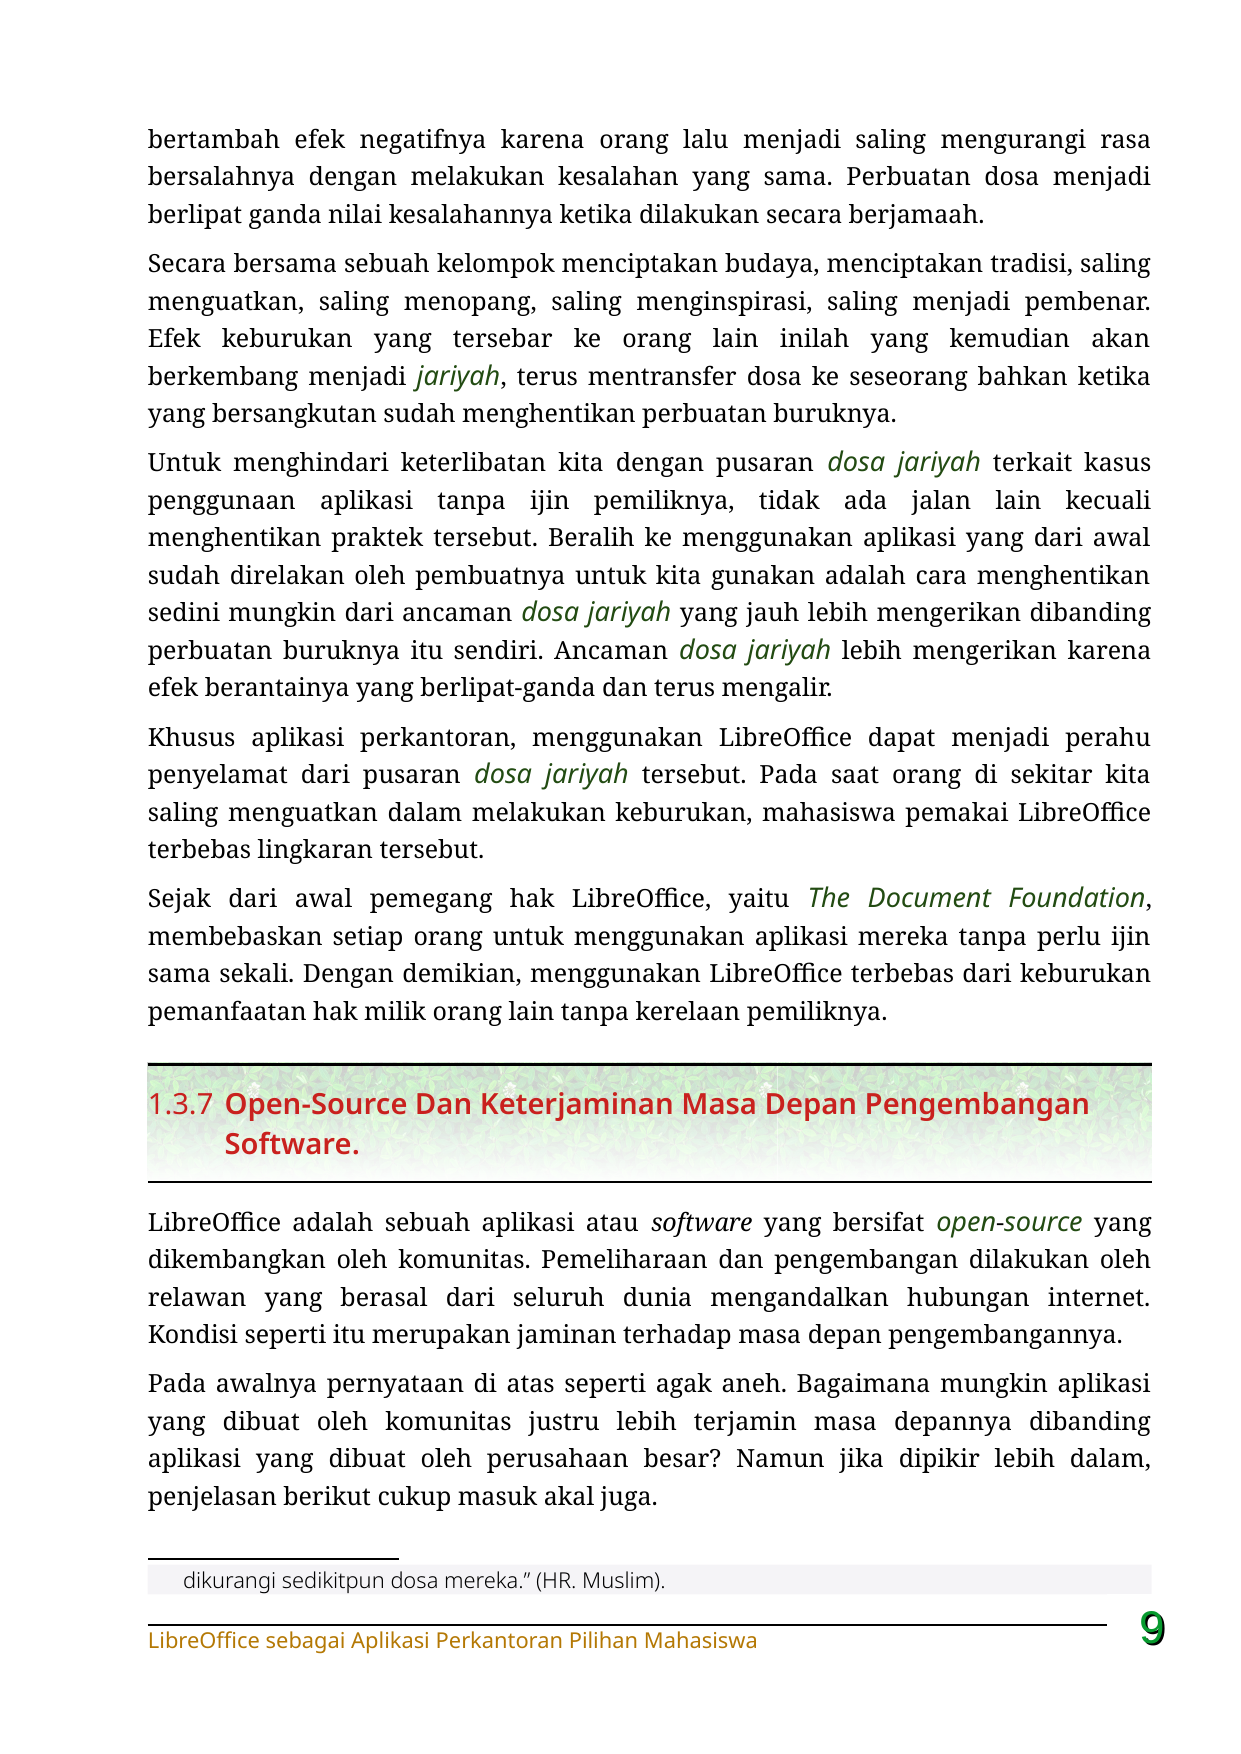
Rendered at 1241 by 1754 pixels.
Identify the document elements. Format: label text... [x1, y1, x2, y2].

text Untuk menghindari keterlibatan kita dengan pusaran dosa jariyah terkait kasus penggunaan aplikasi tanpa ijin pemiliknya, tidak ada jalan lain kecuali menghentikan praktek tersebut. Beralih ke menggunakan aplikasi yang dari awal sudah direlakan oleh pembuatnya untuk kita gunakan adalah cara menghentikan sedini mungkin dari ancaman dosa jariyah yang jauh lebih mengerikan dibanding perbuatan buruknya itu sendiri. Ancaman dosa jariyah lebih mengerikan karena efek berantainya yang berlipat-ganda dan terus mengalir. [148, 442, 1152, 704]
text LibreOffice adalah sebuah aplikasi atau software yang bersifat open-source yang dikembangkan oleh komunitas. Pemeliharaan dan pengembangan dilakukan oleh relawan yang berasal dari seluruh dunia mengandalkan hubungan internet. Kondisi seperti itu merupakan jaminan terhadap masa depan pengembangannya. [148, 1201, 1152, 1351]
text Secara bersama sebuah kelompok menciptakan budaya, menciptakan tradisi, saling menguatkan, saling menopang, saling menginspirasi, saling menjadi pembenar. Efek keburukan yang tersebar ke orang lain inilah yang kemudian akan berkembang menjadi jariyah, terus mentransfer dosa ke seseorang bahkan ketika yang bersangkutan sudah menghentikan perbuatan buruknya. [148, 242, 1152, 430]
text bertambah efek negatifnya karena orang lalu menjadi saling mengurangi rasa bersalahnya dengan melakukan kesalahan yang sama. Perbuatan dosa menjadi berlipat ganda nilai kesalahannya ketika dilakukan secara berjamaah. [148, 118, 1152, 231]
text Pada awalnya pernyataan di atas seperti agak aneh. Bagaimana mungkin aplikasi yang dibuat oleh komunitas justru lebih terjamin masa depannya dibanding aplikasi yang dibuat oleh perusahaan besar? Namun jika dipikir lebih dalam, penjelasan berikut cukup masuk akal juga. [148, 1363, 1152, 1513]
text Sejak dari awal pemegang hak LibreOffice, yaitu The Document Foundation, membebaskan setiap orang untuk menggunakan aplikasi mereka tanpa perlu ijin sama sekali. Dengan demikian, menggunakan LibreOffice terbebas dari keburukan pemanfaatan hak milik orang lain tanpa kerelaan pemiliknya. [148, 878, 1152, 1028]
text Khusus aplikasi perkantoran, menggunakan LibreOffice dapat menjadi perahu penyelamat dari pusaran dosa jariyah tersebut. Pada saat orang di sekitar kita saling menguatkan dalam melakukan keburukan, mahasiswa pemakai LibreOffice terbebas lingkaran tersebut. [148, 716, 1152, 866]
text dikurangi sedikitpun dosa mereka.” (HR. Muslim). [148, 1565, 1152, 1594]
